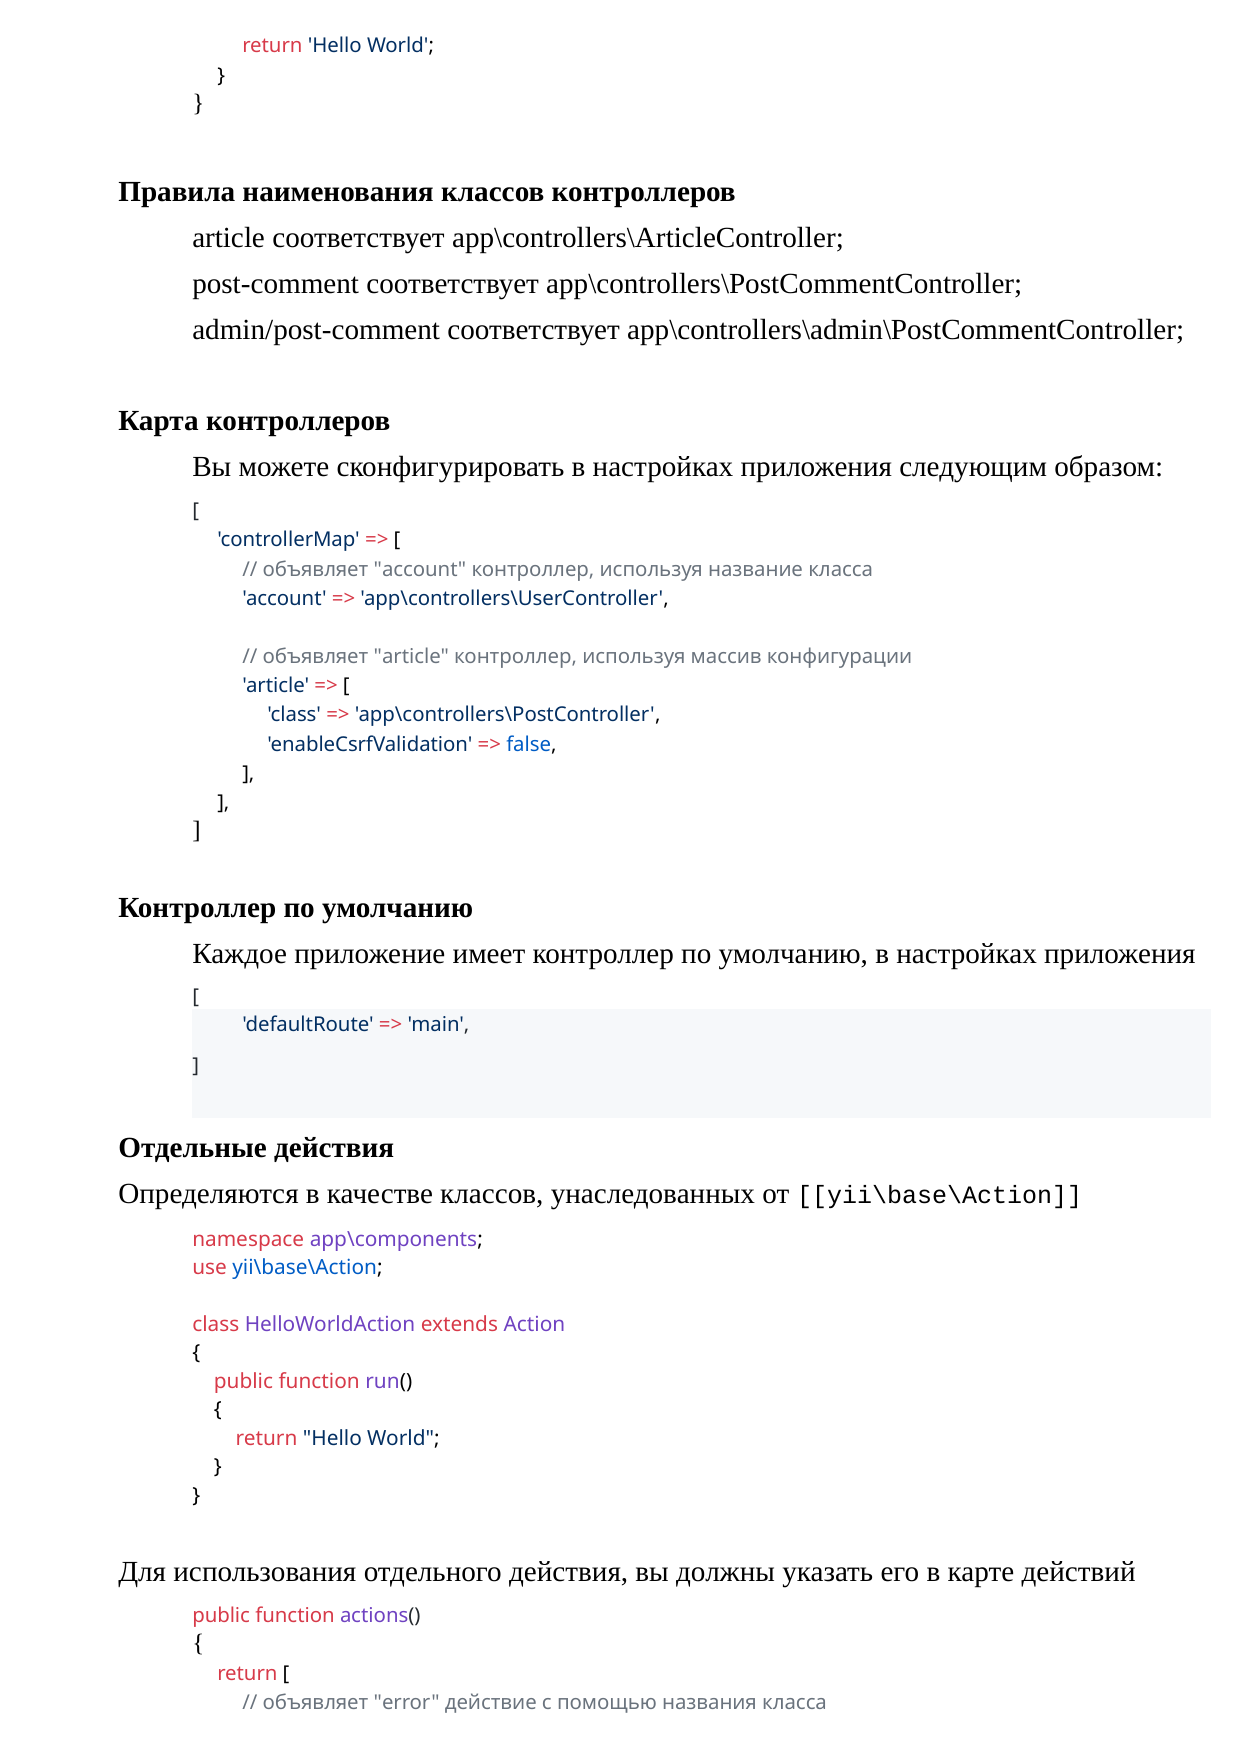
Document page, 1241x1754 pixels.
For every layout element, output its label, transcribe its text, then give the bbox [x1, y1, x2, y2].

text // объявляет "account" контроллер, используя название класса [192, 553, 1211, 582]
text public function run() [192, 1366, 1211, 1394]
text ] [192, 1050, 1211, 1078]
text // объявляет "article" контроллер, используя массив конфигурации [192, 640, 1211, 669]
text ] [192, 816, 1211, 844]
text 'enableCsrfValidation' => false, [192, 728, 1211, 757]
text namespace app\components; [192, 1224, 1211, 1252]
text public function actions() [192, 1600, 1211, 1628]
text } [192, 1451, 1211, 1480]
text Контроллер по умолчанию [118, 890, 1211, 923]
text admin/post-comment соответствует app\controllers\admin\PostCommentController; [192, 312, 1211, 346]
text Отдельные действия [118, 1130, 1211, 1164]
text { [192, 1394, 1211, 1423]
text } [192, 88, 1211, 117]
text Определяются в качестве классов, унаследованных от [[yii\base\Action]] [118, 1176, 1211, 1211]
text } [192, 59, 1211, 88]
text use yii\base\Action; [192, 1252, 1211, 1281]
text return 'Hello World'; [192, 29, 1211, 59]
text 'defaultRoute' => 'main', [192, 1009, 1211, 1038]
text } [192, 1480, 1211, 1508]
text Для использования отдельного действия, вы должны указать его в карте действий [118, 1554, 1211, 1588]
text { [192, 1337, 1211, 1366]
text { [192, 1628, 1211, 1657]
text article соответствует app\controllers\ArticleController; [192, 220, 1211, 253]
text 'controllerMap' => [ [192, 523, 1211, 553]
text Правила наименования классов контроллеров [118, 174, 1211, 207]
text Каждое приложение имеет контроллер по умолчанию, в настройках приложения [192, 936, 1211, 969]
text post-comment соответствует app\controllers\PostCommentController; [192, 266, 1211, 299]
text Вы можете сконфигурировать в настройках приложения следующим образом: [192, 449, 1211, 483]
text ], [192, 786, 1211, 816]
text 'account' => 'app\controllers\UserController', [192, 582, 1211, 611]
text [ [192, 496, 1211, 523]
text // объявляет "error" действие с помощью названия класса [192, 1686, 1211, 1715]
text [ [192, 982, 1211, 1009]
text Карта контроллеров [118, 403, 1211, 437]
text 'article' => [ [192, 669, 1211, 698]
text return "Hello World"; [192, 1423, 1211, 1451]
text return [ [192, 1657, 1211, 1686]
text class HelloWorldAction extends Action [192, 1309, 1211, 1337]
text 'class' => 'app\controllers\PostController', [192, 698, 1211, 728]
text ], [192, 757, 1211, 786]
